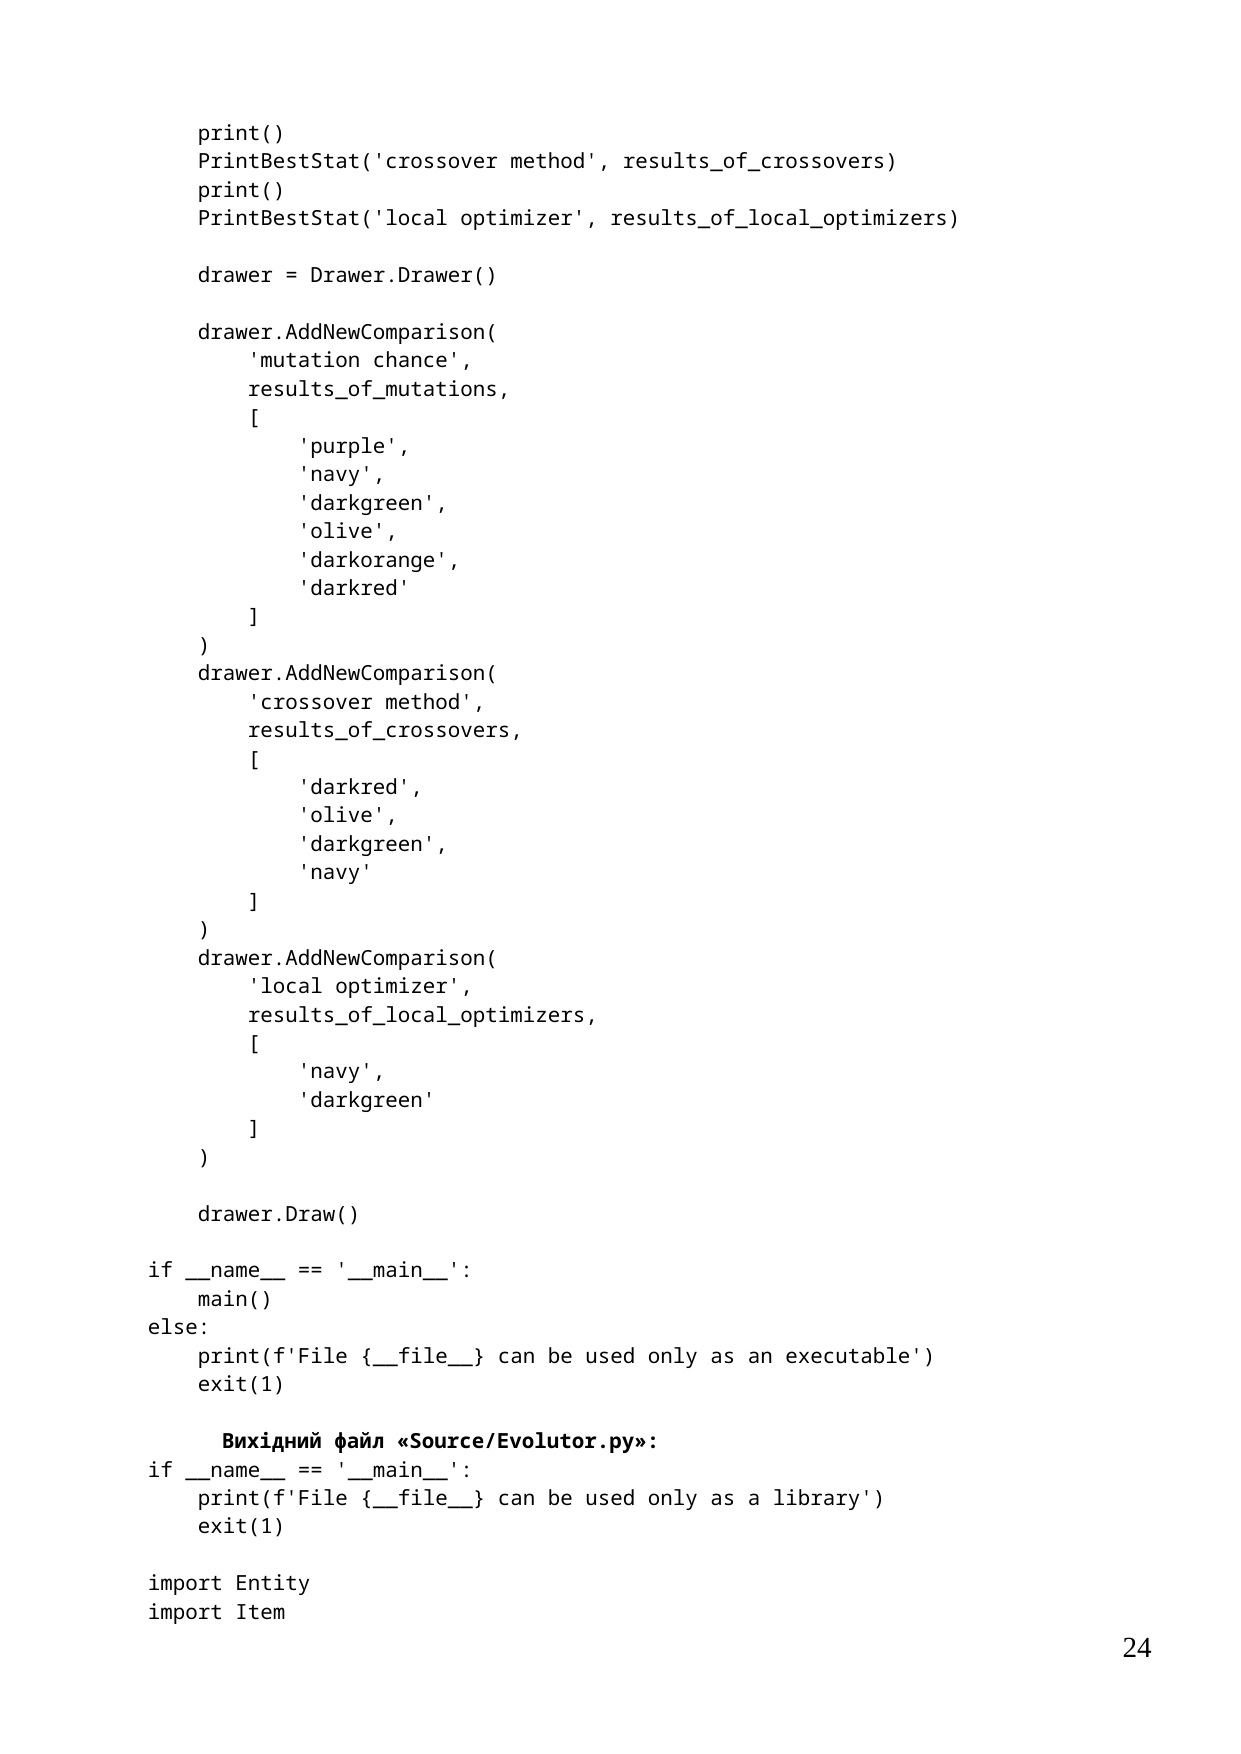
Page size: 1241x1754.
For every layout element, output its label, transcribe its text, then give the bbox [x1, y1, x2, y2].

text 'navy', [148, 459, 1152, 488]
text main() [148, 1284, 1152, 1312]
text 'navy' [148, 857, 1152, 886]
text results_of_mutations, [148, 374, 1152, 402]
text PrintBestStat('local optimizer', results_of_local_optimizers) [148, 203, 1152, 232]
text 'navy', [148, 1057, 1152, 1085]
text drawer = Drawer.Drawer() [148, 260, 1152, 289]
text [ [148, 402, 1152, 431]
text 'local optimizer', [148, 971, 1152, 1000]
text ) [148, 914, 1152, 943]
text 'darkred' [148, 573, 1152, 602]
text 'darkgreen', [148, 829, 1152, 857]
text drawer.Draw() [148, 1199, 1152, 1227]
text Вихідний файл «Source/Evolutor.py»: [148, 1426, 1152, 1455]
text print(f'File {__file__} can be used only as a library') [148, 1483, 1152, 1512]
text PrintBestStat('crossover method', results_of_crossovers) [148, 147, 1152, 175]
text results_of_local_optimizers, [148, 1000, 1152, 1028]
text import Entity [148, 1568, 1152, 1597]
text ] [148, 886, 1152, 914]
text [ [148, 1028, 1152, 1057]
text 'darkgreen' [148, 1085, 1152, 1113]
text drawer.AddNewComparison( [148, 658, 1152, 687]
text else: [148, 1312, 1152, 1341]
text drawer.AddNewComparison( [148, 943, 1152, 971]
text 'olive', [148, 801, 1152, 829]
text exit(1) [148, 1369, 1152, 1398]
text print() [148, 175, 1152, 203]
text ) [148, 630, 1152, 658]
text [ [148, 744, 1152, 772]
text print() [148, 118, 1152, 147]
text if __name__ == '__main__': [148, 1455, 1152, 1483]
text 'darkgreen', [148, 488, 1152, 516]
text 'mutation chance', [148, 346, 1152, 374]
text import Item [148, 1597, 1152, 1625]
text results_of_crossovers, [148, 715, 1152, 744]
text drawer.AddNewComparison( [148, 317, 1152, 346]
text ] [148, 1113, 1152, 1142]
text print(f'File {__file__} can be used only as an executable') [148, 1341, 1152, 1369]
text 'crossover method', [148, 687, 1152, 715]
text exit(1) [148, 1512, 1152, 1540]
text 'olive', [148, 516, 1152, 545]
text 'darkorange', [148, 545, 1152, 573]
text if __name__ == '__main__': [148, 1256, 1152, 1284]
text 'purple', [148, 431, 1152, 459]
text 'darkred', [148, 772, 1152, 801]
text ) [148, 1142, 1152, 1170]
text ] [148, 602, 1152, 630]
